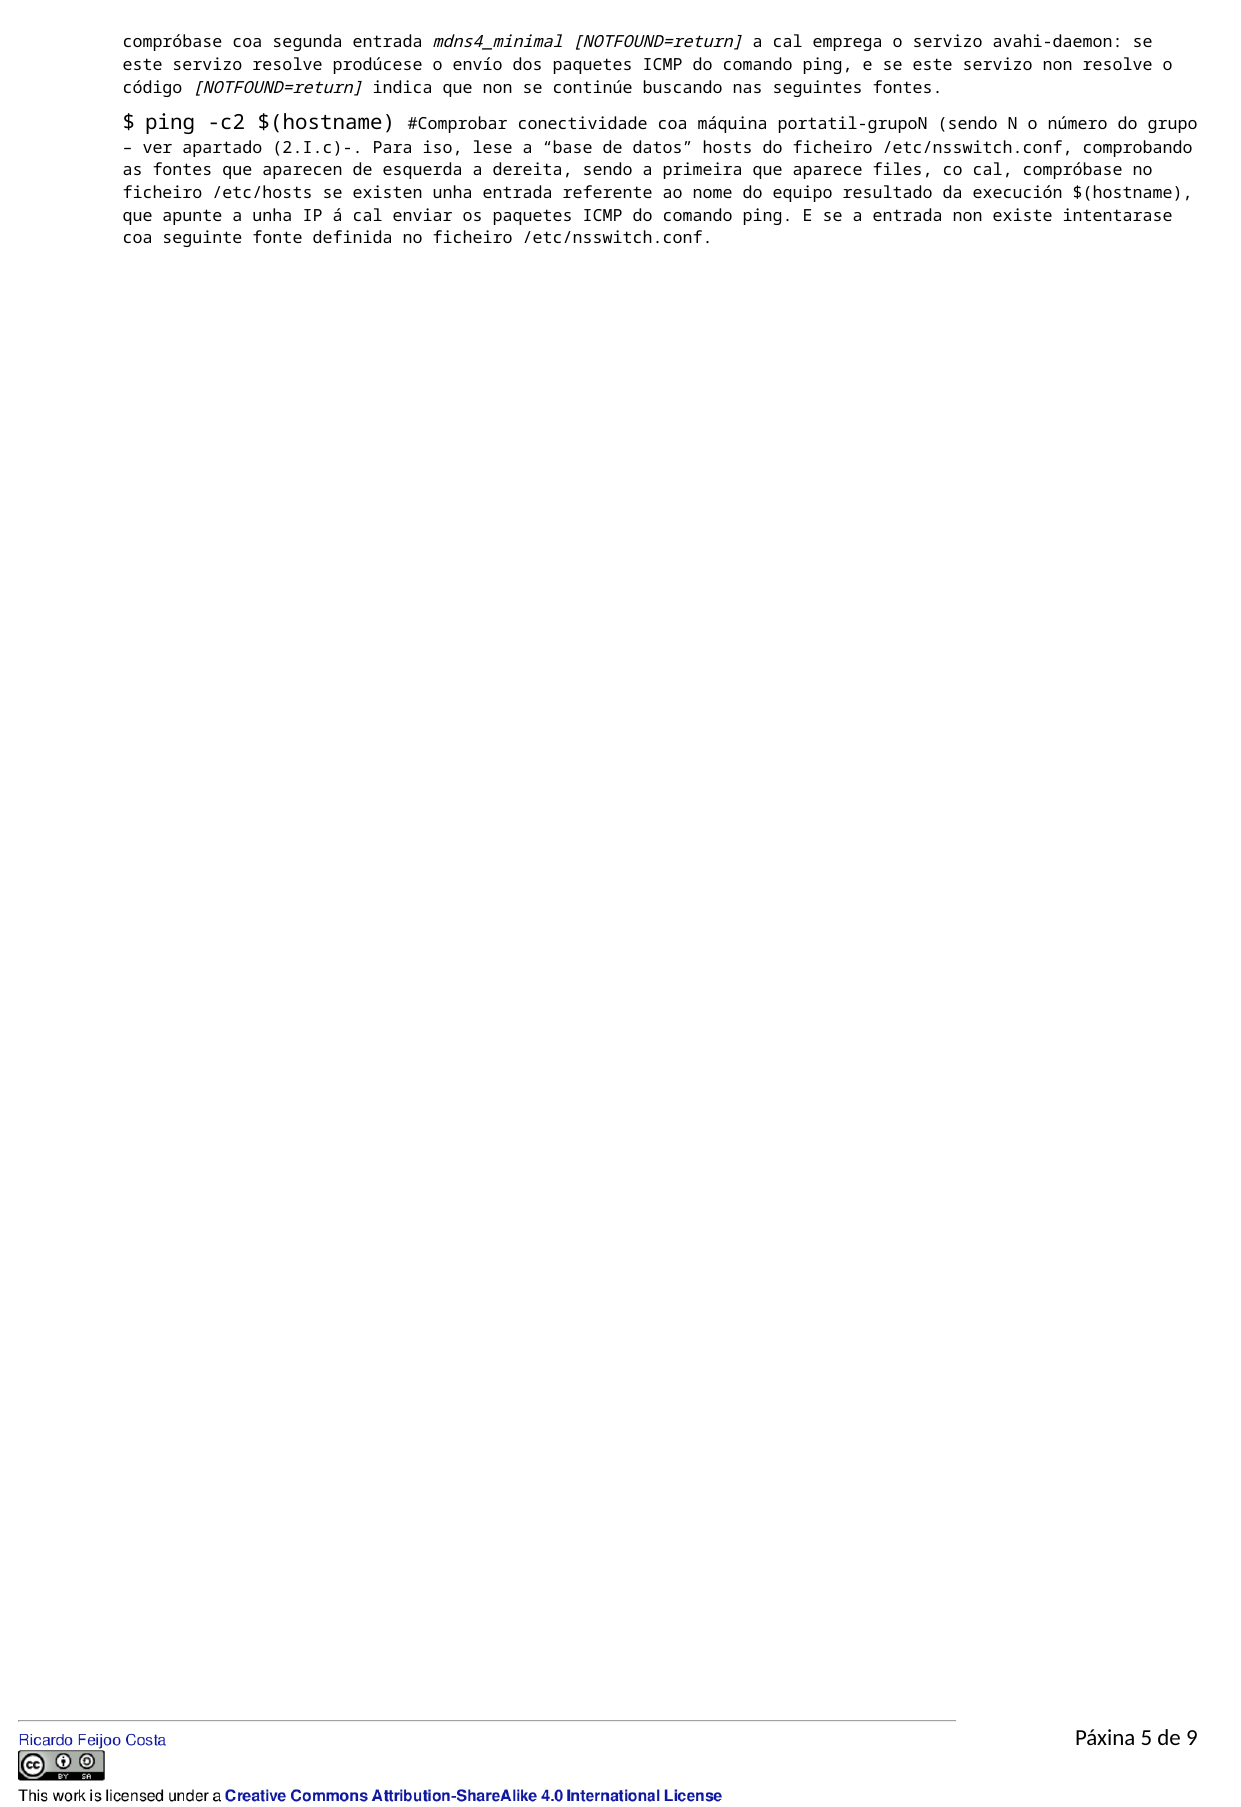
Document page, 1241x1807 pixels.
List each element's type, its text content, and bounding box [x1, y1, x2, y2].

picture [8, 1715, 957, 1806]
list compróbase coa segunda entrada mdns4_minimal [NOTFOUND=return] a cal emprega o servizo avahi-daemon: se este servizo resolve prodúcese o envío dos paquetes ICMP do comando ping, e se este servizo non resolve o código [NOTFOUND=return] indica que non se continúe buscando nas seguintes fontes. [122, 30, 1197, 98]
list $ ping -c2 $(hostname) #Comprobar conectividade coa máquina portatil-grupoN (sendo N o número do grupo – ver apartado (2.I.c)-. Para iso, lese a “base de datos” hosts do ficheiro /etc/nsswitch.conf, comprobando as fontes que aparecen de esquerda a dereita, sendo a primeira que aparece files, co cal, compróbase no ficheiro /etc/hosts se existen unha entrada referente ao nome do equipo resultado da execución $(hostname), que apunte a unha IP á cal enviar os paquetes ICMP do comando ping. E se a entrada non existe intentarase coa seguinte fonte definida no ficheiro /etc/nsswitch.conf. [122, 107, 1197, 249]
